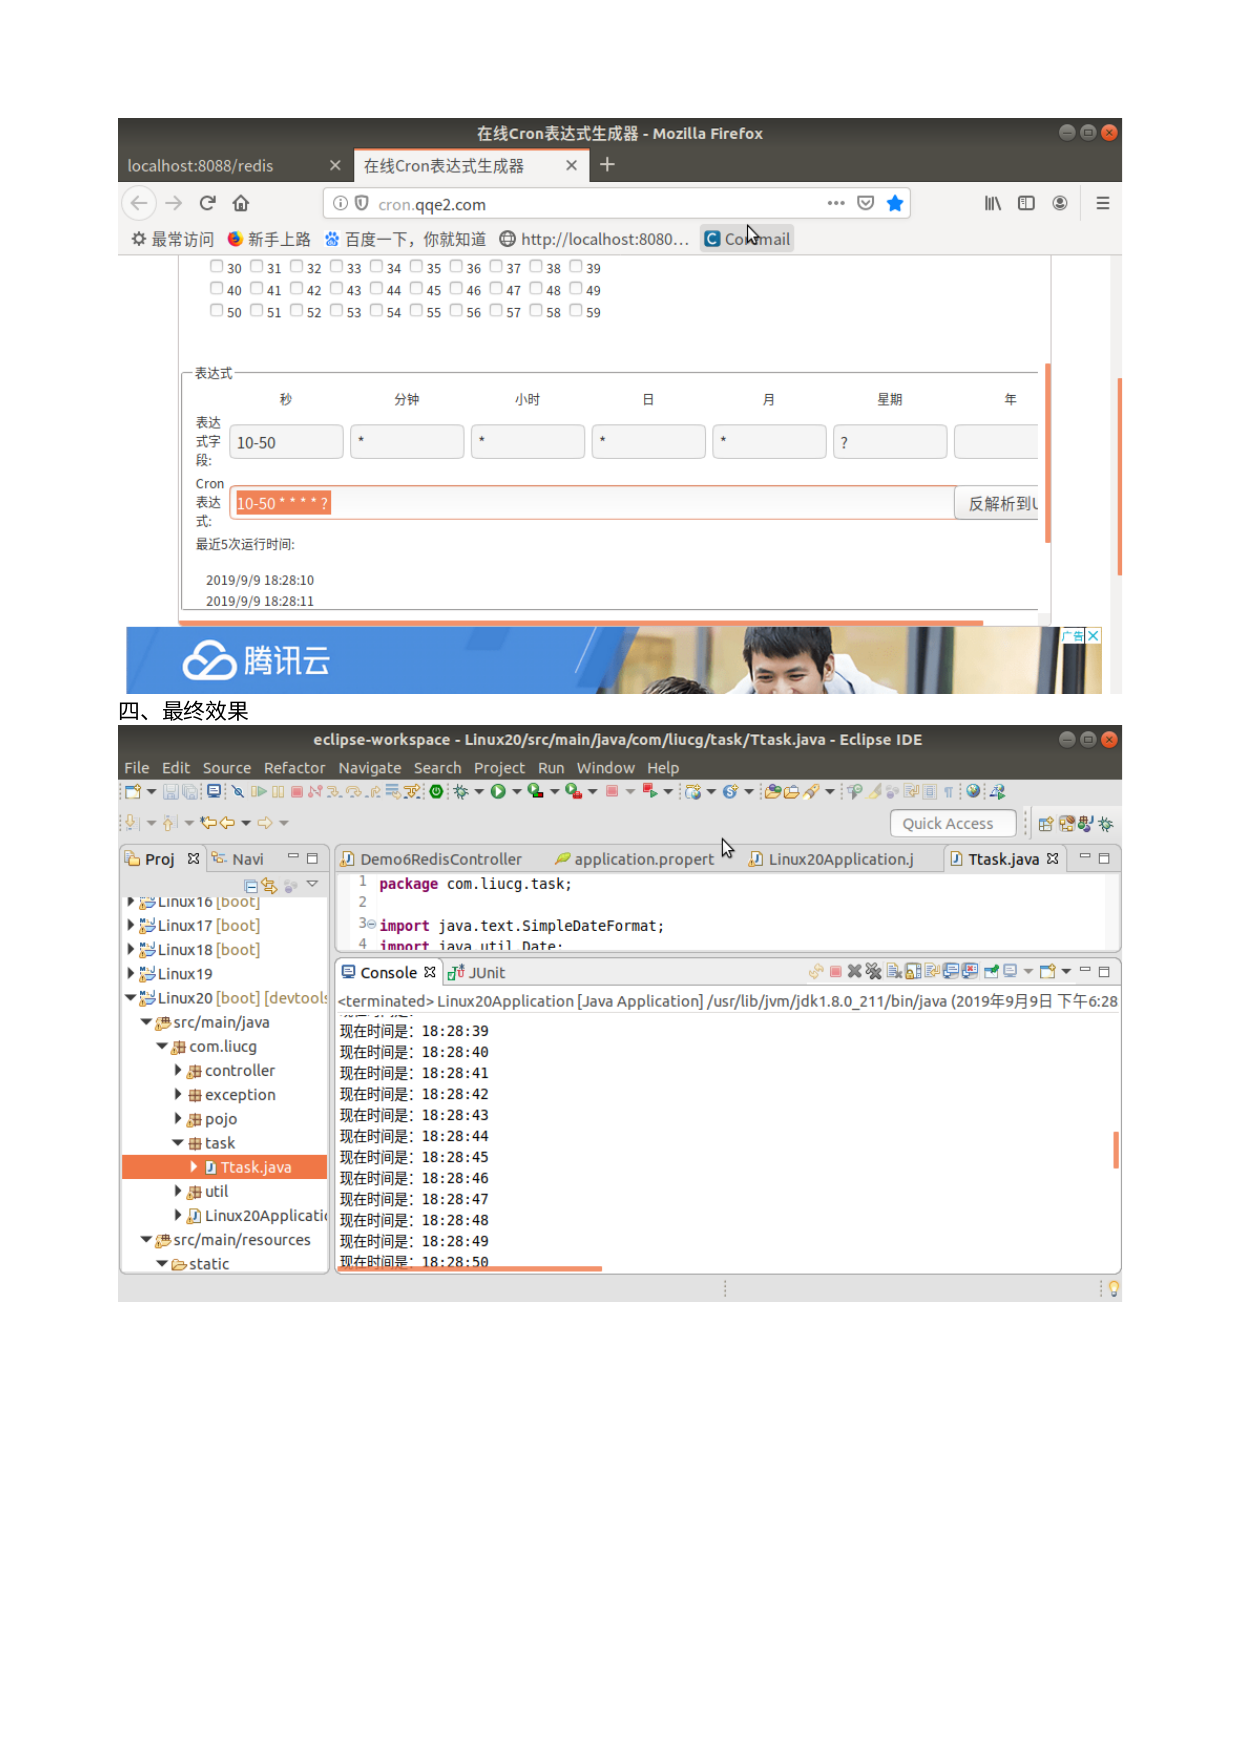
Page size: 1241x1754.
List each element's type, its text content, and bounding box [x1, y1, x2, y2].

picture [118, 118, 1123, 694]
picture [118, 725, 1123, 1302]
text 四、最终效果 [118, 694, 1122, 725]
